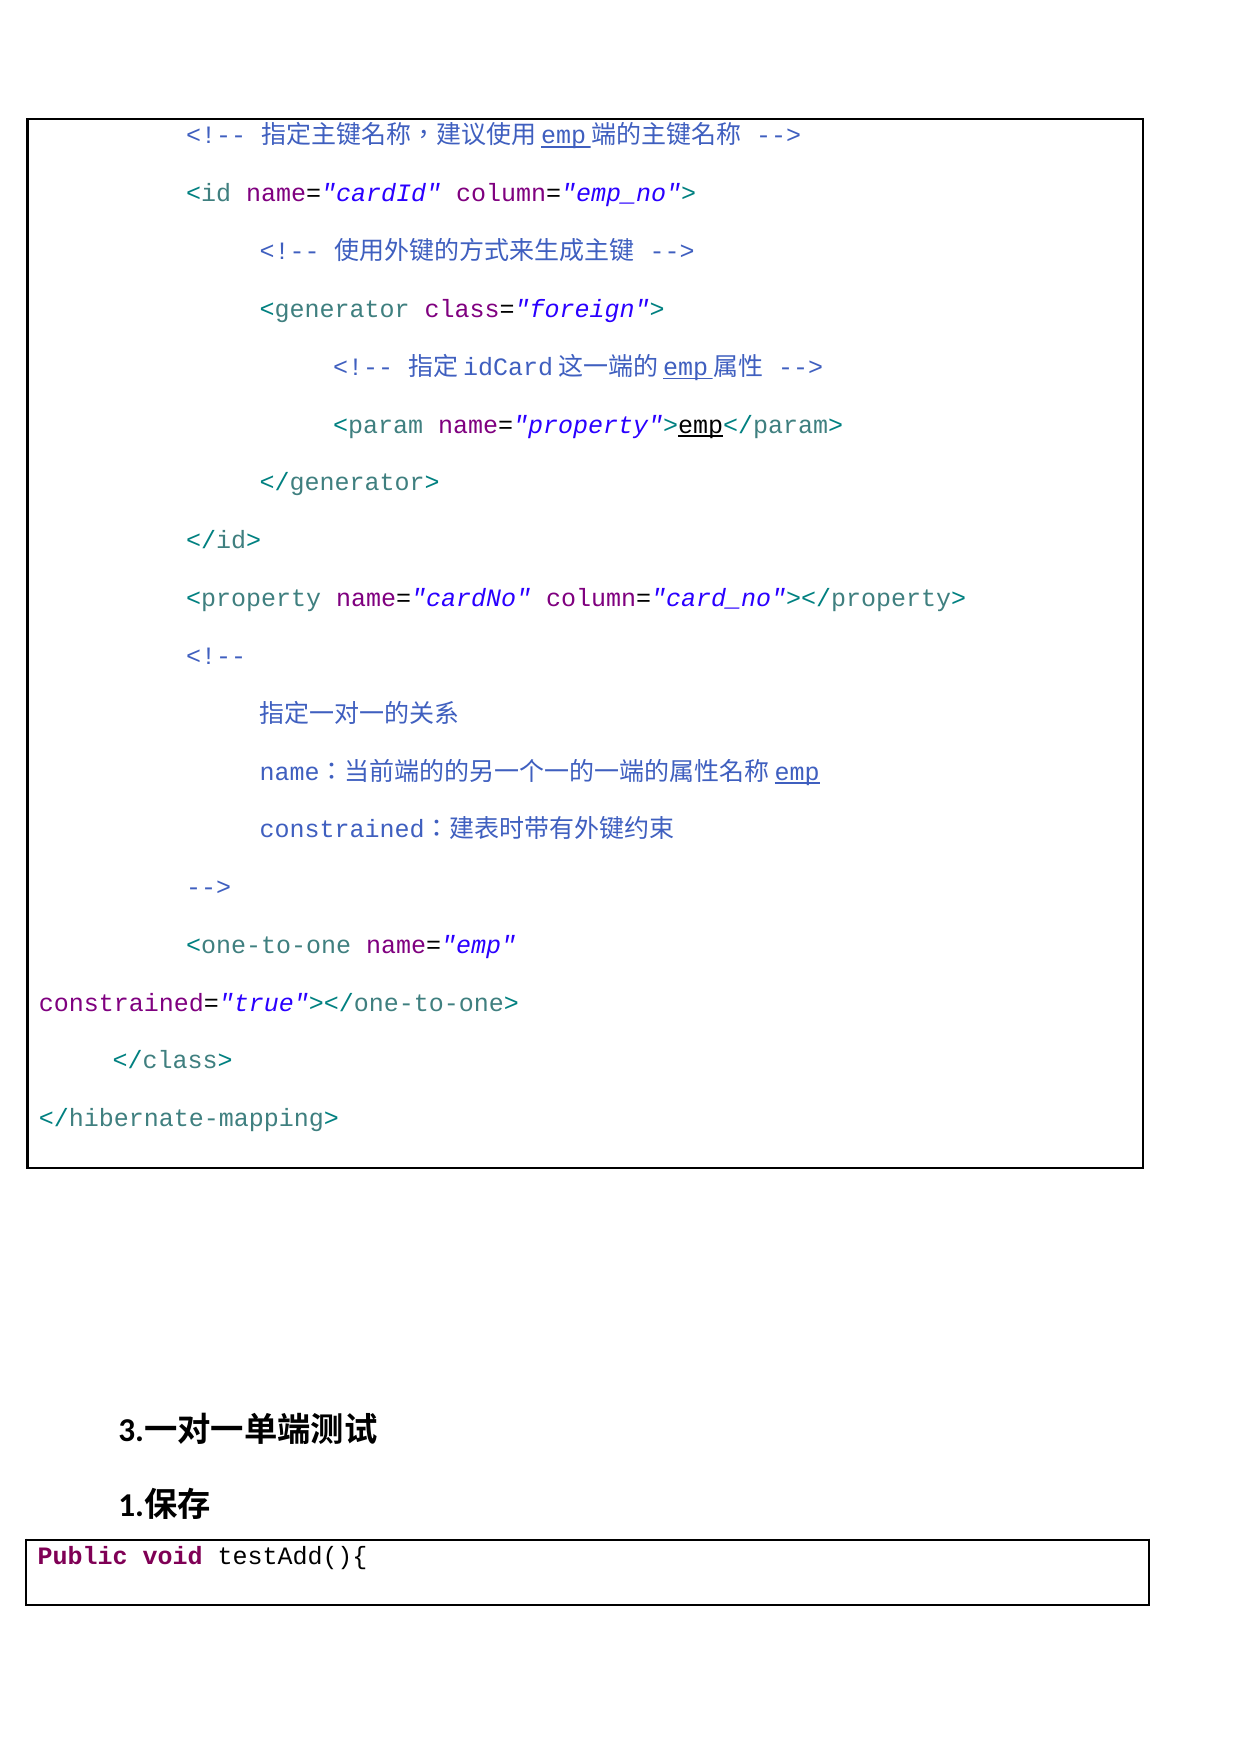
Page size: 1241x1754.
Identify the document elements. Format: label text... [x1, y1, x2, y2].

table_header Public void testAdd(){ [27, 1541, 1148, 1604]
subtitle 3.一对一单端测试 [118, 1402, 1122, 1451]
table_header <!-- 指定主键名称，建议使用emp端的主键名称 --> <id name="cardId" column="emp_no"> <!-- 使用外键的方式来生成主键 --> <generator class="foreign"> <!-- 指定idCard这一端的emp属性 --> <param name="property">emp</param> </generator> </id> <property name="cardNo" column="card_no"></property> <!-- 指定一对一的关系 name：当前端的的另一个一的一端的属性名称emp constrained：建表时带有外键约束 --> <one-to-one name="emp" constrained="true"></one-to-one> </class> </hibernate-mapping> [29, 120, 1142, 1167]
subtitle 1.保存 [118, 1478, 1122, 1526]
